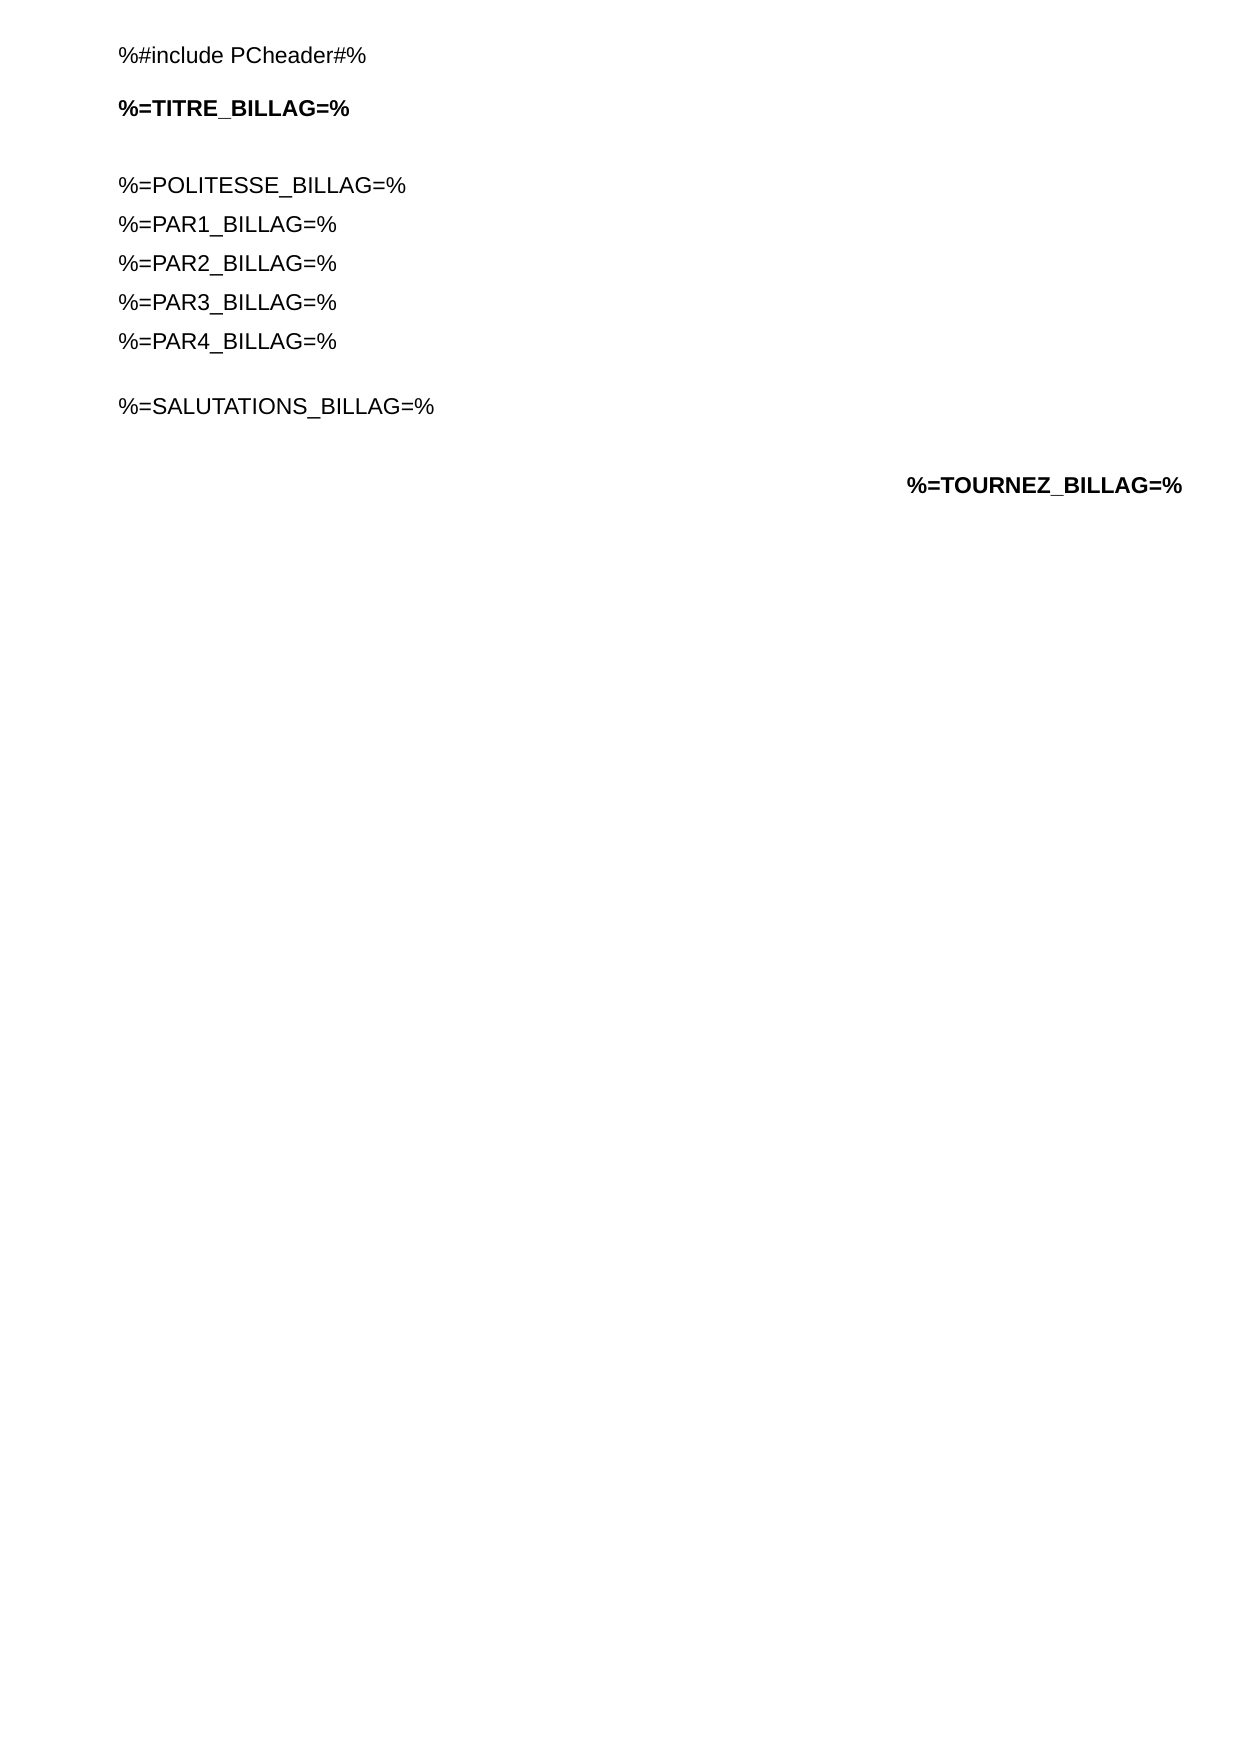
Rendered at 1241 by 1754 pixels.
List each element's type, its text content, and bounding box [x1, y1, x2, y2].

text %=PAR4_BILLAG=% [118, 328, 1182, 354]
text %=TOURNEZ_BILLAG=% [118, 472, 1182, 498]
text %=TITRE_BILLAG=% [118, 95, 1182, 121]
text %=PAR3_BILLAG=% [118, 289, 1182, 315]
text %#include PCheader#% [118, 42, 1182, 68]
text %=PAR2_BILLAG=% [118, 250, 1182, 276]
text %=POLITESSE_BILLAG=% [118, 172, 1182, 199]
text %=SALUTATIONS_BILLAG=% [118, 393, 1182, 419]
text %=PAR1_BILLAG=% [118, 211, 1182, 238]
